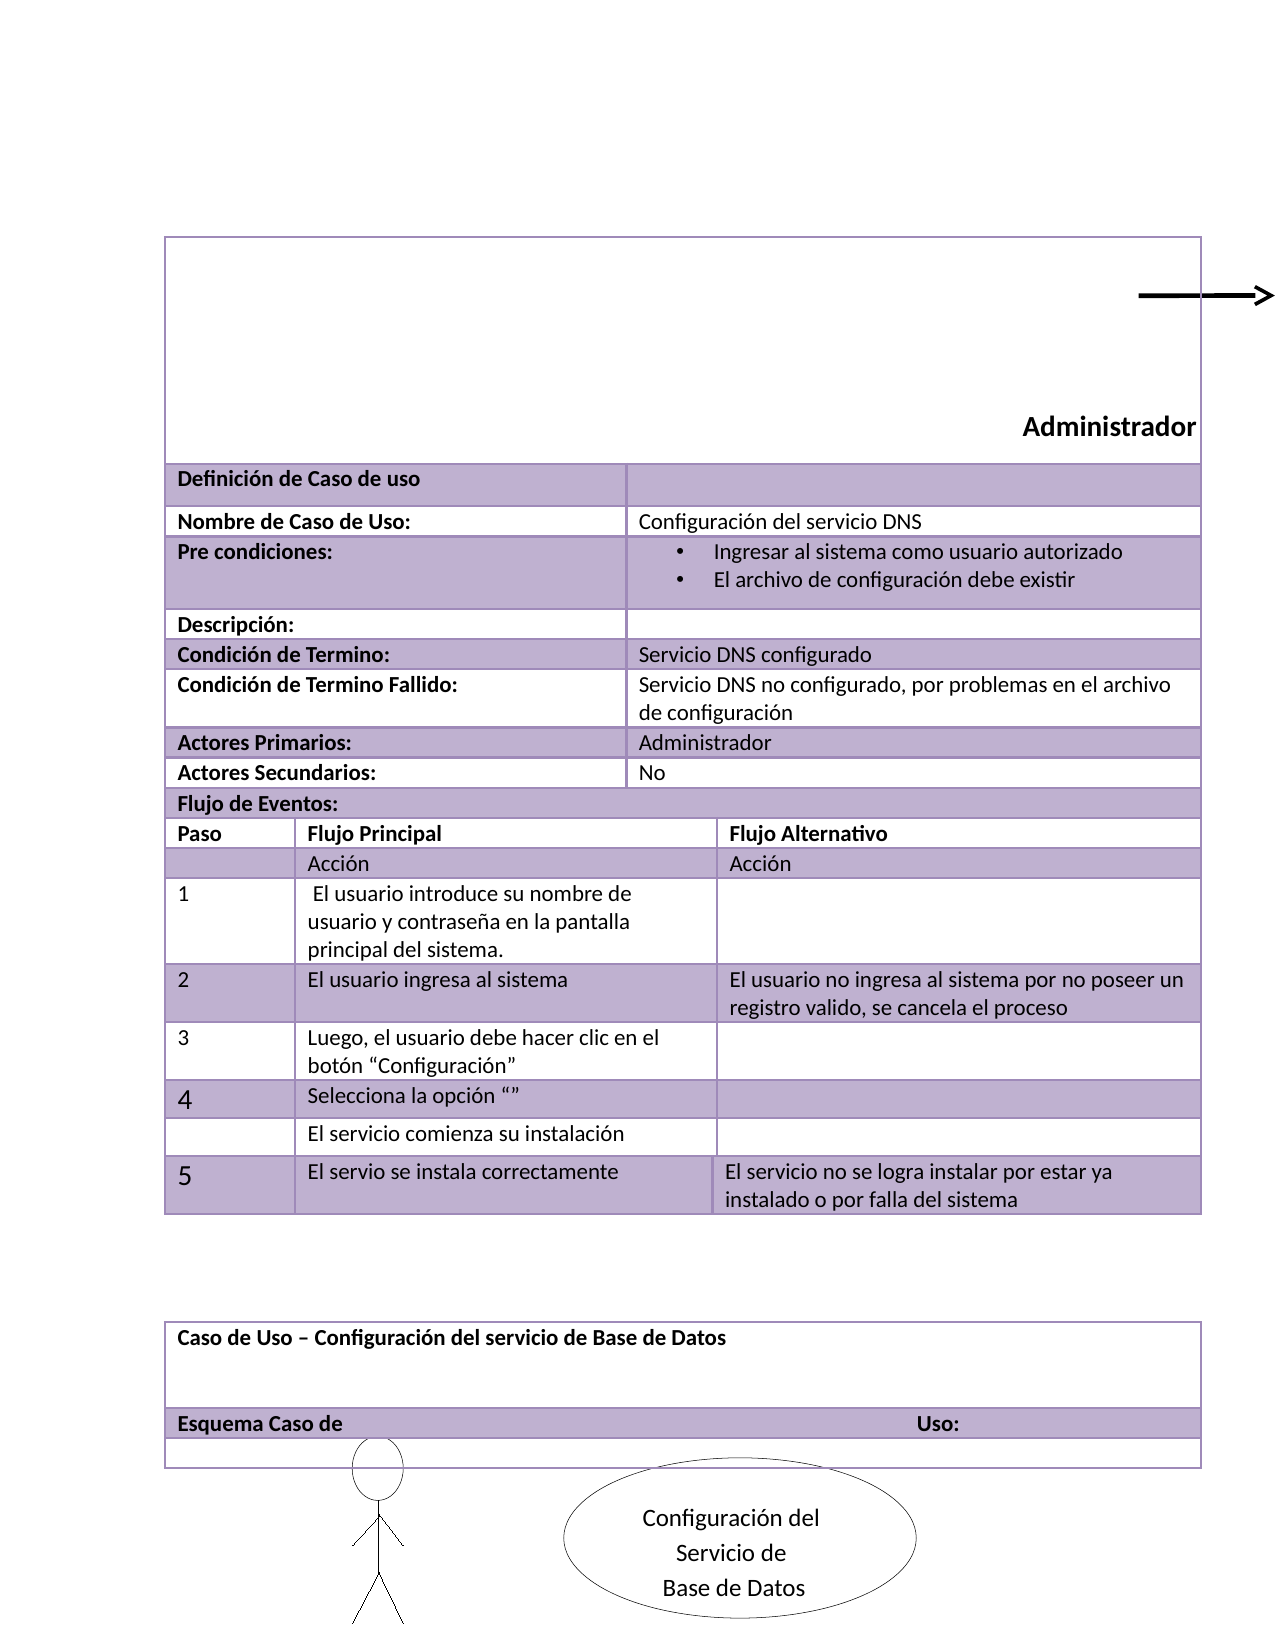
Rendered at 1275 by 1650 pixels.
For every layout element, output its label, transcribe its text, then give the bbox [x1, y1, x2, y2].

table_cell 4 [166, 1081, 294, 1117]
table_cell 3 [166, 1023, 294, 1079]
table_cell [166, 849, 294, 877]
table_cell Condición de Termino: [166, 640, 625, 668]
table_cell Luego, el usuario debe hacer clic en el botón “Configuración” [296, 1023, 716, 1079]
table_cell El servicio comienza su instalación [296, 1119, 716, 1155]
table_cell Nombre de Caso de Uso: [166, 507, 625, 535]
table_cell Pre condiciones: [166, 538, 625, 608]
table_cell El servicio no se logra instalar por estar ya instalado o por falla del sistema [714, 1157, 1200, 1213]
table_cell Definición de Caso de uso [166, 465, 625, 505]
table_cell Esquema Caso de Uso: [166, 1409, 1200, 1437]
table_cell El usuario ingresa al sistema [296, 965, 716, 1021]
table_cell 2 [166, 965, 294, 1021]
table_cell [718, 1119, 1200, 1155]
table_cell Paso [166, 819, 294, 847]
table_cell Acción [718, 849, 1200, 877]
table_cell Acción [296, 849, 716, 877]
table_cell [166, 1119, 294, 1155]
table_cell [166, 1439, 1200, 1467]
table_cell Configuración del servicio DNS [628, 507, 1200, 535]
table_cell Servicio DNS no configurado, por problemas en el archivo de configuración [628, 670, 1200, 726]
table_cell [718, 1023, 1200, 1079]
table_cell 5 [166, 1157, 294, 1213]
table_cell Condición de Termino Fallido: [166, 670, 625, 726]
table_cell Actores Primarios: [166, 729, 625, 756]
table_cell El usuario introduce su nombre de usuario y contraseña en la pantalla principal del sistema. [296, 879, 716, 963]
table_cell Ingresar al sistema como usuario autorizado El archivo de configuración debe existir [628, 538, 1200, 608]
table_cell Descripción: [166, 610, 625, 638]
table_cell [628, 465, 1200, 505]
table_header Caso de Uso – Configuración del servicio de Base de Datos [166, 1323, 1200, 1407]
table_cell Actores Secundarios: [166, 759, 625, 787]
table_cell Flujo Alternativo [718, 819, 1200, 847]
table_cell [166, 238, 1200, 462]
table_cell Flujo Principal [296, 819, 716, 847]
table_cell El usuario no ingresa al sistema por no poseer un registro valido, se cancela el proceso [718, 965, 1200, 1021]
table_cell Servicio DNS configurado [628, 640, 1200, 668]
table_cell No [628, 759, 1200, 787]
table_cell [718, 1081, 1200, 1117]
table_cell Administrador [628, 729, 1200, 756]
table_cell Selecciona la opción “” [296, 1081, 716, 1117]
table_cell [718, 879, 1200, 963]
table_cell Flujo de Eventos: [166, 789, 1200, 817]
table_cell El servio se instala correctamente [296, 1157, 711, 1213]
table_cell [628, 610, 1200, 638]
table_cell 1 [166, 879, 294, 963]
